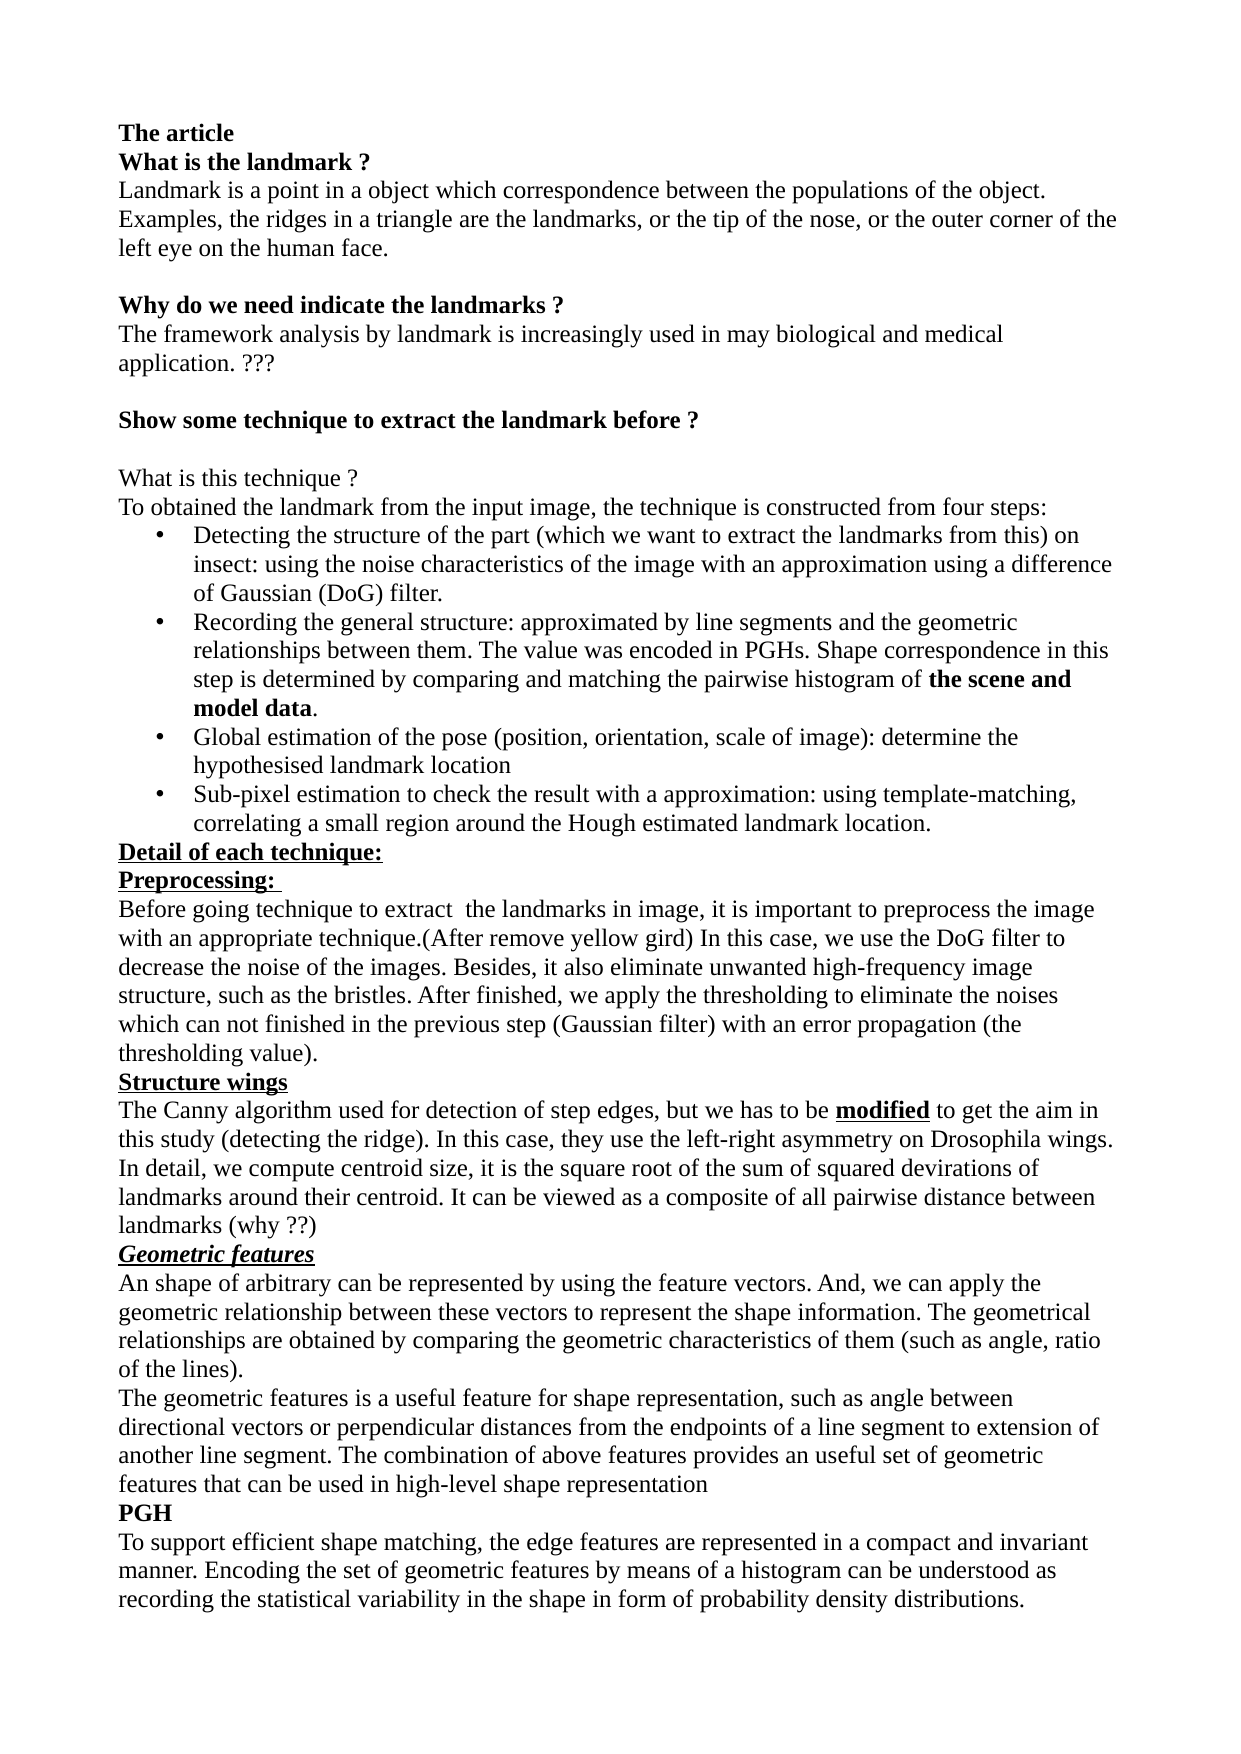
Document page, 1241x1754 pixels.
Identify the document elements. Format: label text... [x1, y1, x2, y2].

text Show some technique to extract the landmark before ? [118, 406, 1122, 434]
text An shape of arbitrary can be represented by using the feature vectors. And, we can apply the geometric relationship between these vectors to represent the shape information. The geometrical relationships are obtained by comparing the geometric characteristics of them (such as angle, ratio of the lines). [118, 1268, 1122, 1383]
text Geometric features [118, 1239, 1122, 1268]
text Detail of each technique: [118, 837, 1122, 866]
list Global estimation of the pose (position, orientation, scale of image): determine the hypothesised landmark location [156, 722, 1122, 779]
text To obtained the landmark from the input image, the technique is constructed from four steps: [118, 492, 1122, 521]
text What is the landmark ? [118, 147, 1122, 176]
text To support efficient shape matching, the edge features are represented in a compact and invariant manner. Encoding the set of geometric features by means of a histogram can be understood as recording the statistical variability in the shape in form of probability density distributions. [118, 1527, 1122, 1613]
text The geometric features is a useful feature for shape representation, such as angle between directional vectors or perpendicular distances from the endpoints of a line segment to extension of another line segment. The combination of above features provides an useful set of geometric features that can be used in high-level shape representation [118, 1383, 1122, 1498]
text The Canny algorithm used for detection of step edges, but we has to be modified to get the aim in this study (detecting the ridge). In this case, they use the left-right asymmetry on Drosophila wings. In detail, we compute centroid size, it is the square root of the sum of squared devirations of landmarks around their centroid. It can be viewed as a composite of all pairwise distance between landmarks (why ??) [118, 1096, 1122, 1239]
text Before going technique to extract the landmarks in image, it is important to preprocess the image with an appropriate technique.(After remove yellow gird) In this case, we use the DoG filter to decrease the noise of the images. Besides, it also eliminate unwanted high-frequency image structure, such as the bristles. After finished, we apply the thresholding to eliminate the noises which can not finished in the previous step (Gaussian filter) with an error propagation (the thresholding value). [118, 894, 1122, 1067]
text The framework analysis by landmark is increasingly used in may biological and medical application. ??? [118, 319, 1122, 377]
list Detecting the structure of the part (which we want to extract the landmarks from this) on insect: using the noise characteristics of the image with an approximation using a difference of Gaussian (DoG) filter. [156, 521, 1122, 607]
text PGH [118, 1498, 1122, 1527]
list Recording the general structure: approximated by line segments and the geometric relationships between them. The value was encoded in PGHs. Shape correspondence in this step is determined by comparing and matching the pairwise histogram of the scene and model data. [156, 607, 1122, 722]
list Sub-pixel estimation to check the result with a approximation: using template-matching, correlating a small region around the Hough estimated landmark location. [156, 779, 1122, 837]
text Landmark is a point in a object which correspondence between the populations of the object. Examples, the ridges in a triangle are the landmarks, or the tip of the nose, or the outer corner of the left eye on the human face. [118, 176, 1122, 262]
text The article [118, 118, 1122, 147]
text Why do we need indicate the landmarks ? [118, 291, 1122, 319]
text Preprocessing: [118, 866, 1122, 894]
text Structure wings [118, 1067, 1122, 1096]
text What is this technique ? [118, 463, 1122, 492]
